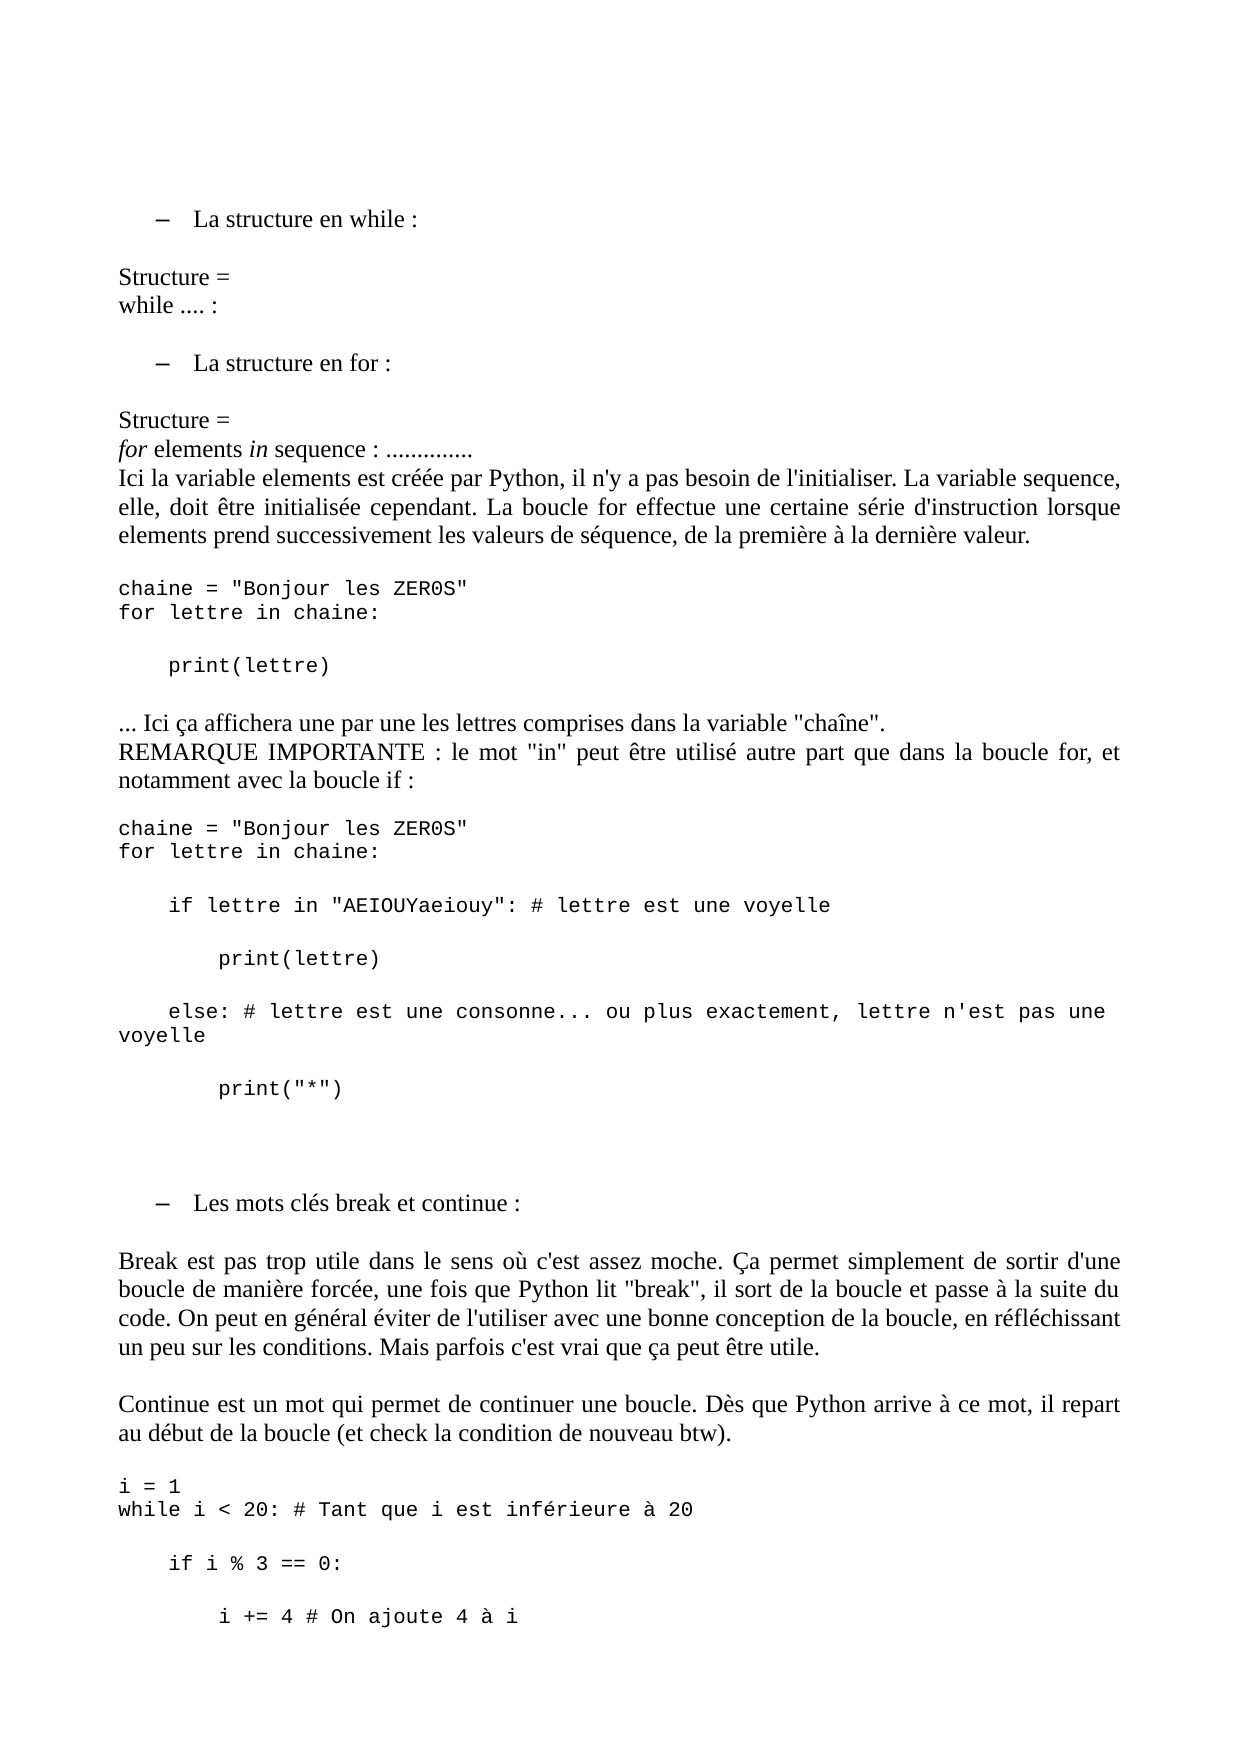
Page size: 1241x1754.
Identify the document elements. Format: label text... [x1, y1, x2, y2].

text chaine = "Bonjour les ZER0S" [118, 818, 1122, 842]
text Structure = [118, 262, 1122, 291]
list Les mots clés break et continue : [156, 1188, 1122, 1217]
text i = 1 [118, 1476, 1122, 1499]
text for lettre in chaine: [118, 842, 1122, 865]
text print("*") [118, 1078, 1122, 1101]
text print(lettre) [118, 948, 1122, 971]
text Break est pas trop utile dans le sens où c'est assez moche. Ça permet simplement de sortir d'une boucle de manière forcée, une fois que Python lit "break", il sort de la boucle et passe à la suite du code. On peut en général éviter de l'utiliser avec une bonne conception de la boucle, en réfléchissant un peu sur les conditions. Mais parfois c'est vrai que ça peut être utile. [118, 1246, 1122, 1361]
text ... Ici ça affichera une par une les lettres comprises dans la variable "chaîne". [118, 708, 1122, 737]
list La structure en while : [156, 204, 1122, 233]
text Ici la variable elements est créée par Python, il n'y a pas besoin de l'initialiser. La variable sequence, elle, doit être initialisée cependant. La boucle for effectue une certaine série d'instruction lorsque elements prend successivement les valeurs de séquence, de la première à la dernière valeur. [118, 463, 1122, 549]
list La structure en for : [156, 348, 1122, 377]
text chaine = "Bonjour les ZER0S" [118, 578, 1122, 602]
text while i < 20: # Tant que i est inférieure à 20 [118, 1499, 1122, 1523]
text REMARQUE IMPORTANTE : le mot "in" peut être utilisé autre part que dans la boucle for, et notamment avec la boucle if : [118, 737, 1122, 794]
text i += 4 # On ajoute 4 à i [118, 1606, 1122, 1629]
text if lettre in "AEIOUYaeiouy": # lettre est une voyelle [118, 895, 1122, 918]
text for lettre in chaine: [118, 602, 1122, 625]
text Continue est un mot qui permet de continuer une boucle. Dès que Python arrive à ce mot, il repart au début de la boucle (et check la condition de nouveau btw). [118, 1389, 1122, 1447]
text print(lettre) [118, 655, 1122, 678]
text for elements in sequence : .............. [118, 434, 1122, 463]
text if i % 3 == 0: [118, 1553, 1122, 1576]
text Structure = [118, 406, 1122, 434]
text else: # lettre est une consonne... ou plus exactement, lettre n'est pas une voyelle [118, 1001, 1122, 1048]
text while .... : [118, 291, 1122, 319]
